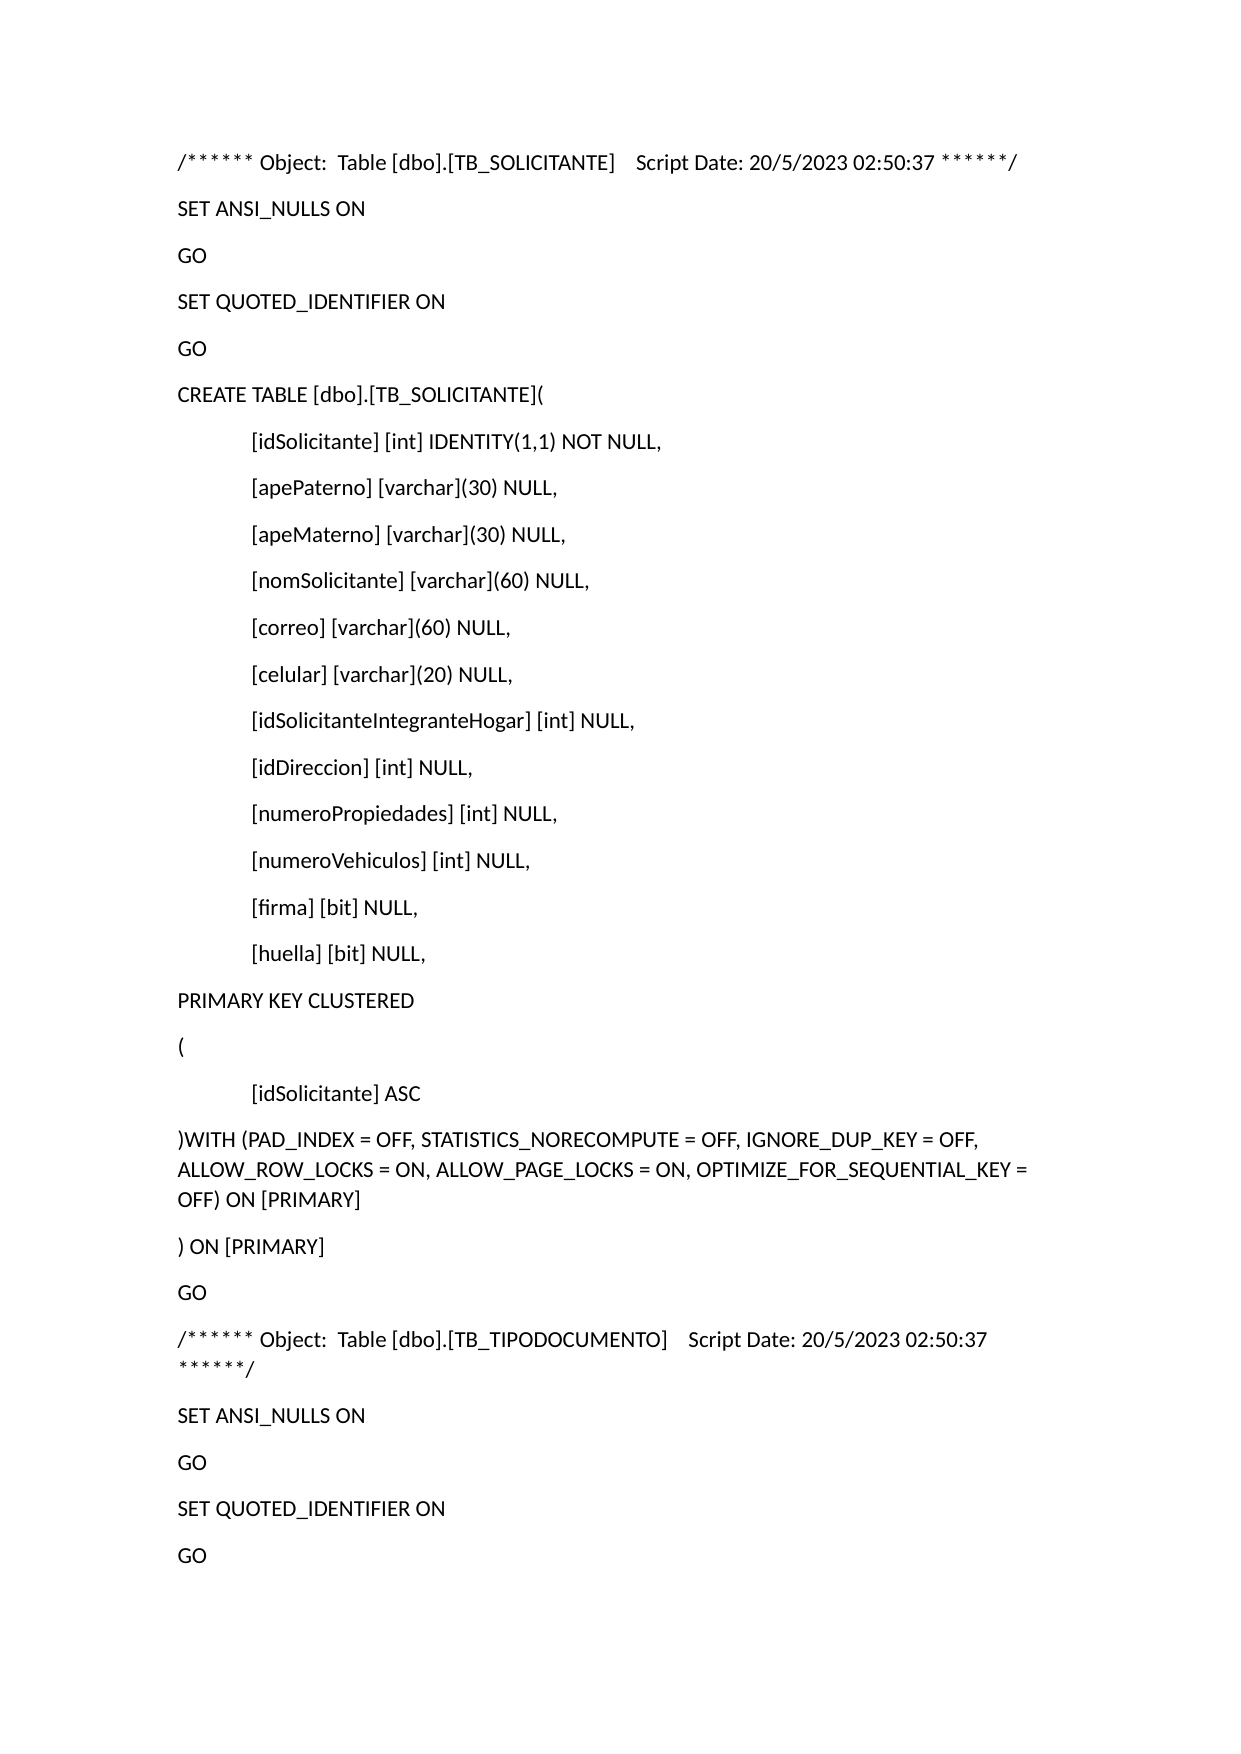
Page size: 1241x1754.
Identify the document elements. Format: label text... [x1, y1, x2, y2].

text GO [177, 241, 1063, 269]
text GO [177, 1541, 1063, 1569]
text [celular] [varchar](20) NULL, [177, 660, 1063, 688]
text GO [177, 1278, 1063, 1306]
text [idSolicitante] [int] IDENTITY(1,1) NOT NULL, [177, 427, 1063, 455]
text SET ANSI_NULLS ON [177, 1401, 1063, 1429]
text [nomSolicitante] [varchar](60) NULL, [177, 567, 1063, 595]
text [idSolicitante] ASC [177, 1079, 1063, 1107]
text ( [177, 1032, 1063, 1060]
text [huella] [bit] NULL, [177, 939, 1063, 967]
text SET QUOTED_IDENTIFIER ON [177, 287, 1063, 315]
text PRIMARY KEY CLUSTERED [177, 986, 1063, 1014]
text [numeroPropiedades] [int] NULL, [177, 799, 1063, 827]
text GO [177, 334, 1063, 362]
text )WITH (PAD_INDEX = OFF, STATISTICS_NORECOMPUTE = OFF, IGNORE_DUP_KEY = OFF, ALLOW_ROW_LOCKS = ON, ALLOW_PAGE_LOCKS = ON, OPTIMIZE_FOR_SEQUENTIAL_KEY = OFF) ON [PRIMARY] [177, 1125, 1063, 1213]
text GO [177, 1448, 1063, 1476]
text [apePaterno] [varchar](30) NULL, [177, 473, 1063, 502]
text [numeroVehiculos] [int] NULL, [177, 846, 1063, 874]
text ) ON [PRIMARY] [177, 1232, 1063, 1260]
text [correo] [varchar](60) NULL, [177, 613, 1063, 641]
text SET QUOTED_IDENTIFIER ON [177, 1494, 1063, 1522]
text [firma] [bit] NULL, [177, 893, 1063, 921]
text [idSolicitanteIntegranteHogar] [int] NULL, [177, 706, 1063, 734]
text SET ANSI_NULLS ON [177, 194, 1063, 222]
text /****** Object: Table [dbo].[TB_TIPODOCUMENTO] Script Date: 20/5/2023 02:50:37 ******/ [177, 1325, 1063, 1383]
text [idDireccion] [int] NULL, [177, 753, 1063, 781]
text CREATE TABLE [dbo].[TB_SOLICITANTE]( [177, 380, 1063, 408]
text /****** Object: Table [dbo].[TB_SOLICITANTE] Script Date: 20/5/2023 02:50:37 ******/ [177, 148, 1063, 176]
text [apeMaterno] [varchar](30) NULL, [177, 520, 1063, 548]
